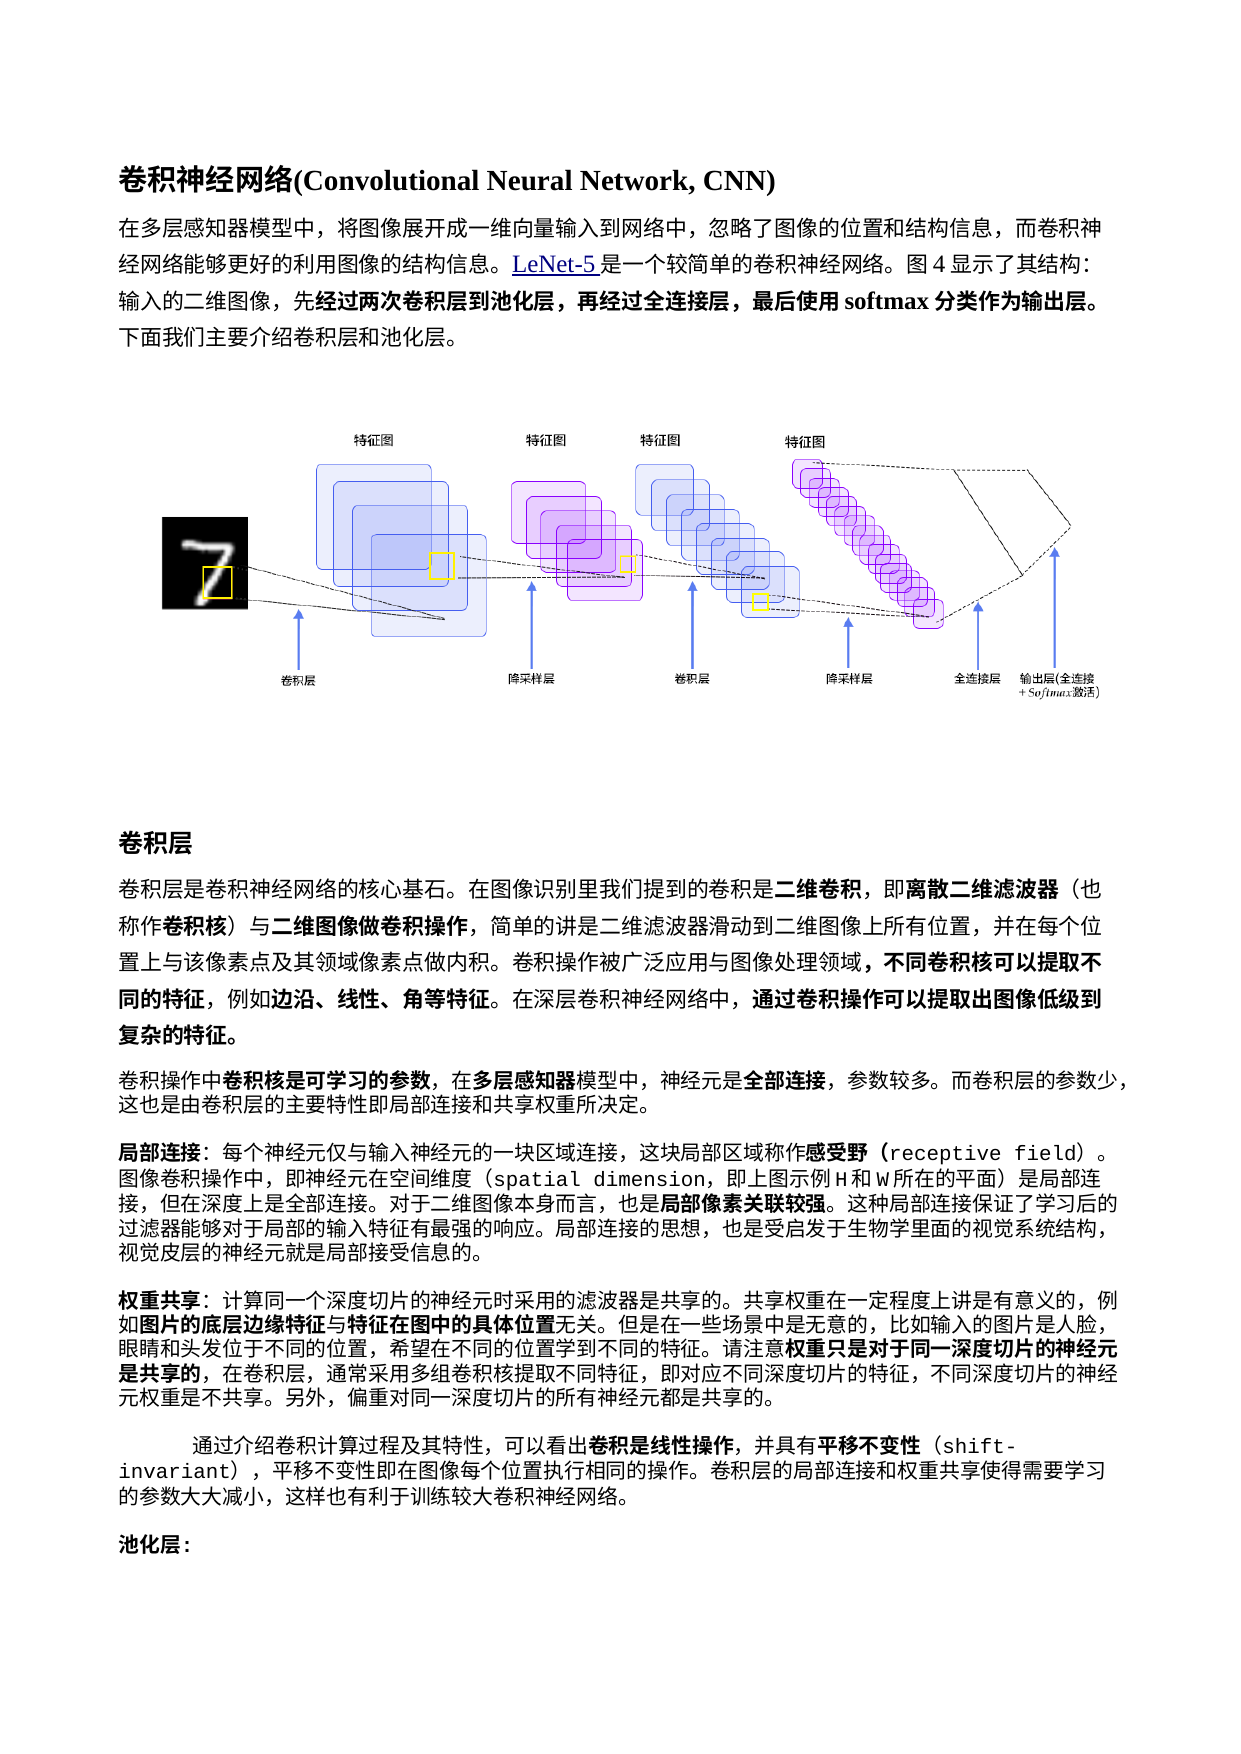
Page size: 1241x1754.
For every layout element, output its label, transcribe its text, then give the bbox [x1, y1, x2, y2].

text 局部连接：每个神经元仅与输入神经元的一块区域连接，这块局部区域称作感受野（receptive field）。 [118, 1141, 1122, 1167]
text 通过介绍卷积计算过程及其特性，可以看出卷积是线性操作，并具有平移不变性（shift-invariant），平移不变性即在图像每个位置执行相同的操作。卷积层的局部连接和权重共享使得需要学习的参数大大减小，这样也有利于训练较大卷积神经网络。 [118, 1434, 1122, 1509]
text 权重共享：计算同一个深度切片的神经元时采用的滤波器是共享的。共享权重在一定程度上讲是有意义的，例如图片的底层边缘特征与特征在图中的具体位置无关。但是在一些场景中是无意的，比如输入的图片是人脸，眼睛和头发位于不同的位置，希望在不同的位置学到不同的特征。请注意权重只是对于同一深度切片的神经元是共享的，在卷积层，通常采用多组卷积核提取不同特征，即对应不同深度切片的特征，不同深度切片的神经元权重是不共享。另外，偏重对同一深度切片的所有神经元都是共享的。 [118, 1289, 1122, 1410]
subtitle 卷积层 [118, 824, 1122, 860]
text 卷积操作中卷积核是可学习的参数，在多层感知器模型中，神经元是全部连接，参数较多。而卷积层的参数少，这也是由卷积层的主要特性即局部连接和共享权重所决定。 [118, 1069, 1122, 1117]
text 池化层: [118, 1533, 1122, 1558]
text 图像卷积操作中，即神经元在空间维度（spatial dimension，即上图示例H和W所在的平面）是局部连接，但在深度上是全部连接。对于二维图像本身而言，也是局部像素关联较强。这种局部连接保证了学习后的过滤器能够对于局部的输入特征有最强的响应。局部连接的思想，也是受启发于生物学里面的视觉系统结构，视觉皮层的神经元就是局部接受信息的。 [118, 1167, 1122, 1265]
text 在多层感知器模型中，将图像展开成一维向量输入到网络中，忽略了图像的位置和结构信息，而卷积神经网络能够更好的利用图像的结构信息。LeNet-5是一个较简单的卷积神经网络。图4显示了其结构：输入的二维图像，先经过两次卷积层到池化层，再经过全连接层，最后使用softmax分类作为输出层。下面我们主要介绍卷积层和池化层。 [118, 211, 1122, 352]
text 卷积层是卷积神经网络的核心基石。在图像识别里我们提到的卷积是二维卷积，即离散二维滤波器（也称作卷积核）与二维图像做卷积操作，简单的讲是二维滤波器滑动到二维图像上所有位置，并在每个位置上与该像素点及其领域像素点做内积。卷积操作被广泛应用与图像处理领域，不同卷积核可以提取不同的特征，例如边沿、线性、角等特征。在深层卷积神经网络中，通过卷积操作可以提取出图像低级到复杂的特征。 [118, 872, 1122, 1049]
subtitle 卷积神经网络(Convolutional Neural Network, CNN) [118, 156, 1122, 199]
picture [118, 394, 1123, 717]
